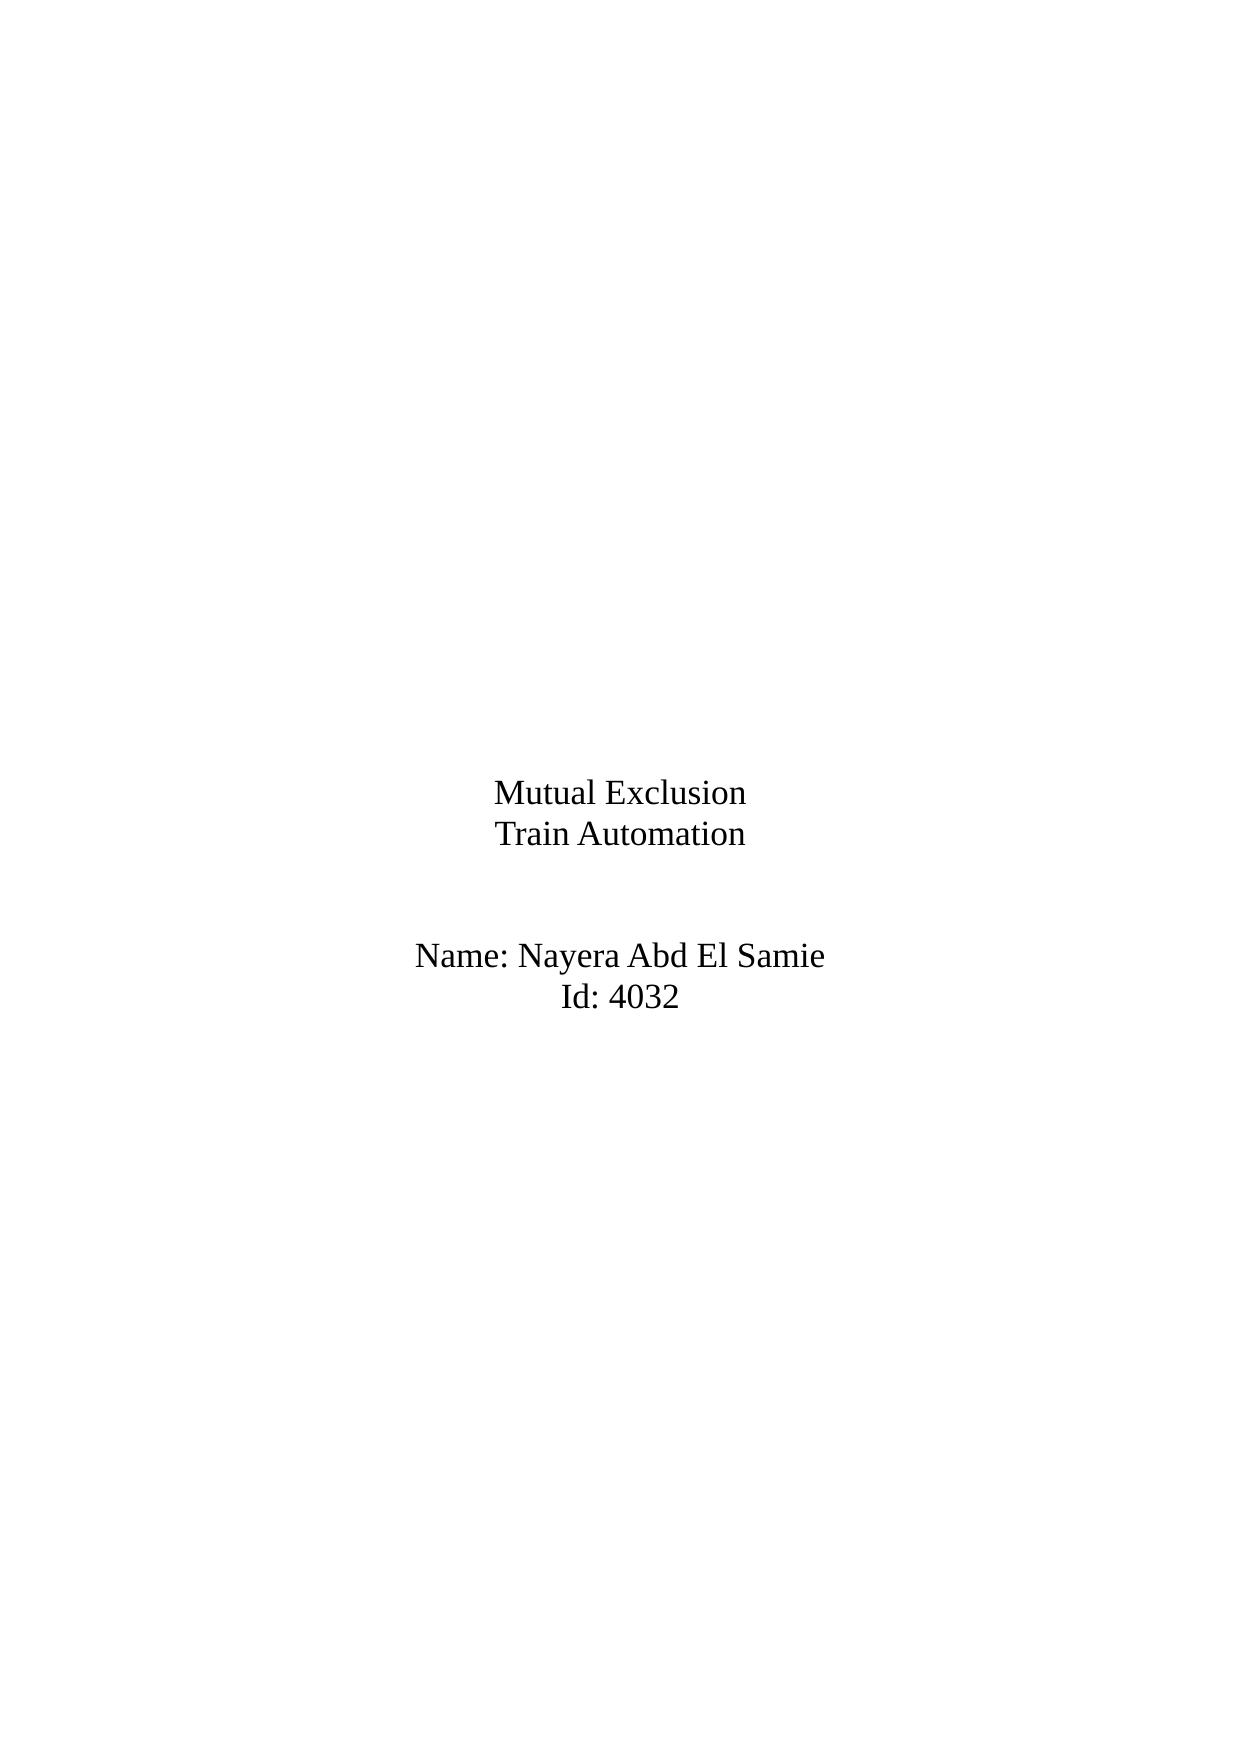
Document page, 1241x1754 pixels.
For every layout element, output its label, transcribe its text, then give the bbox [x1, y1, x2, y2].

text Id: 4032 [118, 976, 1122, 1016]
text Mutual Exclusion [118, 771, 1122, 812]
text Train Automation [118, 812, 1122, 853]
text Name: Nayera Abd El Samie [118, 935, 1122, 976]
